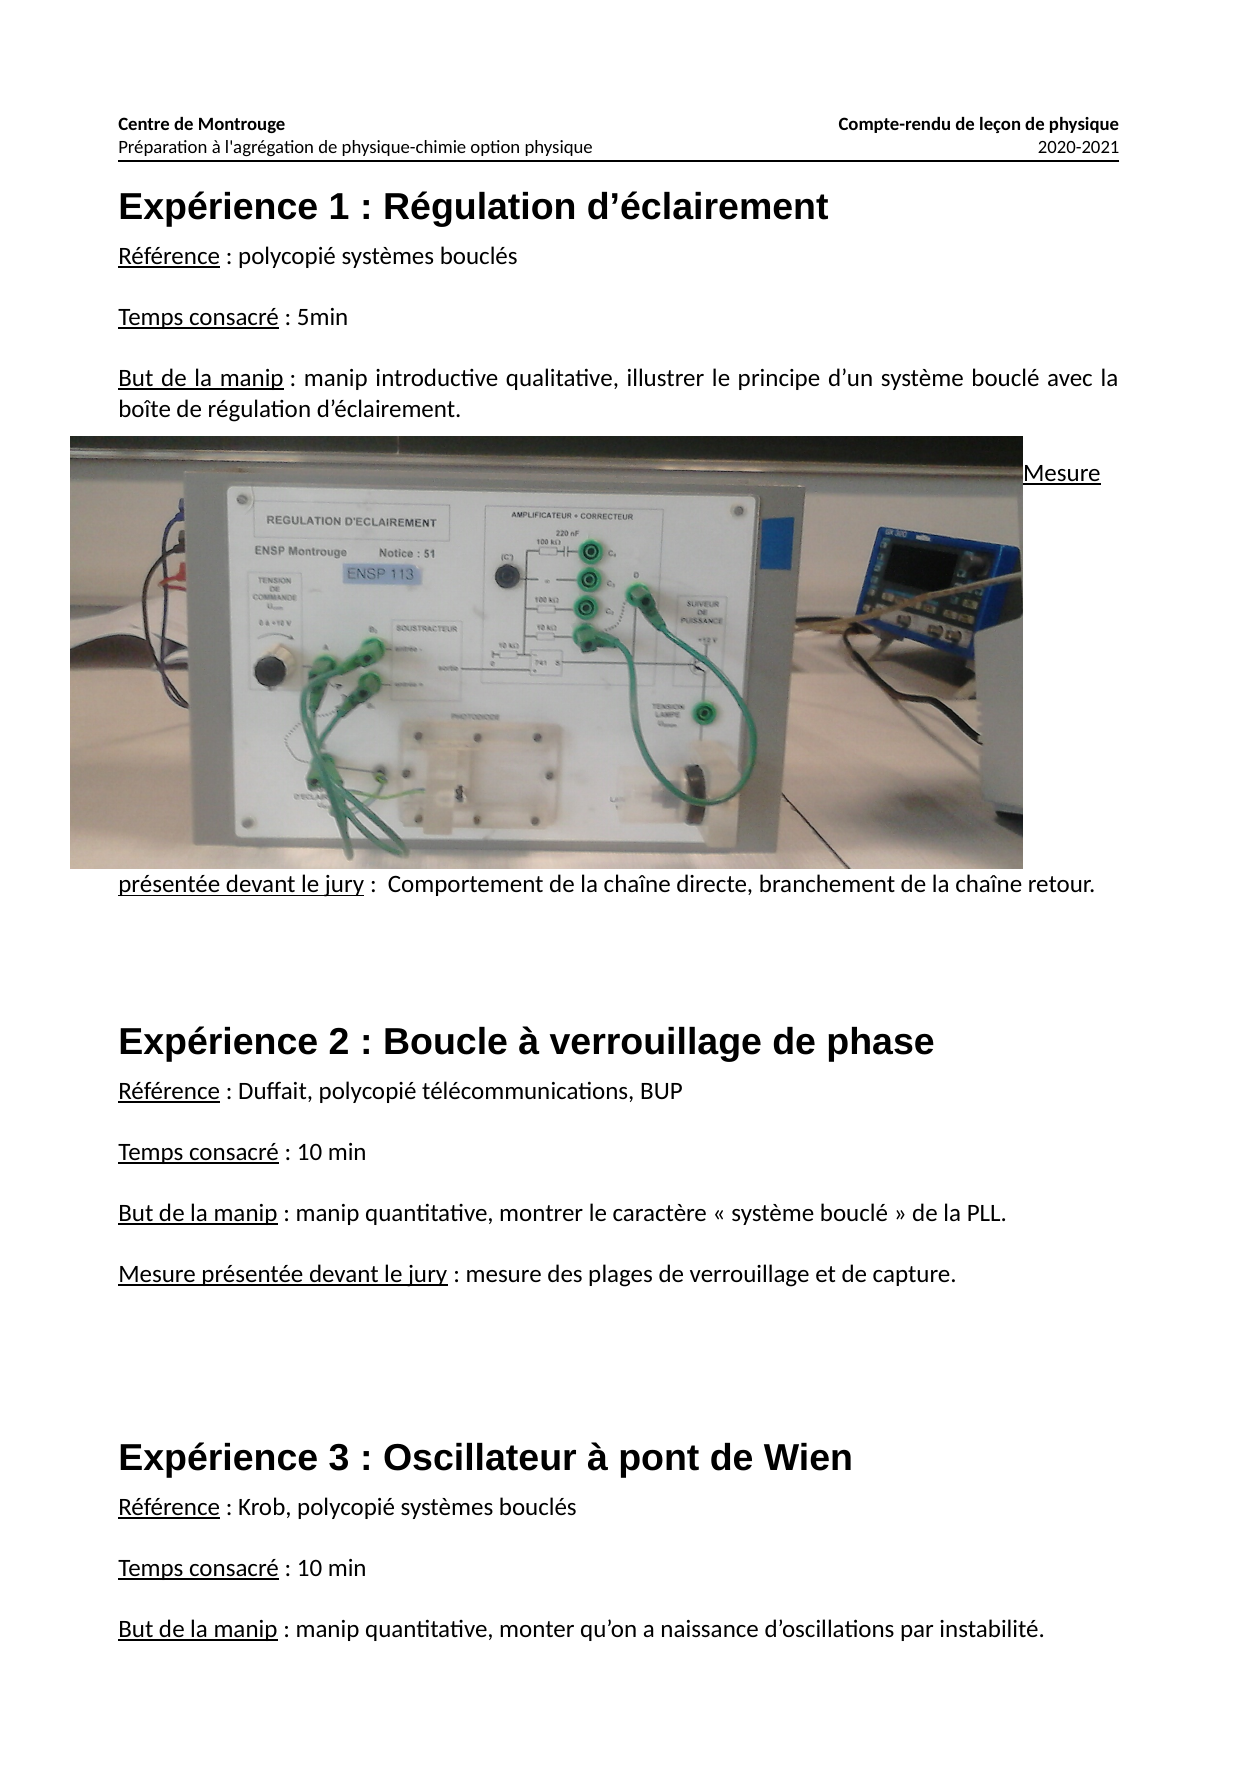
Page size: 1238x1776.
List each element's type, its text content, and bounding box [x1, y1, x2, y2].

list Expérience 3 : Oscillateur à pont de Wien [118, 1436, 1119, 1479]
list Expérience 2 : Boucle à verrouillage de phase [118, 1019, 1119, 1062]
text But de la manip : manip quantitative, monter qu’on a naissance d’oscillations par instabilité. [118, 1613, 1119, 1644]
text But de la manip : manip quantitative, montrer le caractère « système bouclé » de la PLL. [118, 1197, 1119, 1227]
picture [70, 436, 1023, 869]
text But de la manip : manip introductive qualitative, illustrer le principe d’un système bouclé avec la boîte de régulation d’éclairement. [118, 362, 1119, 423]
list Expérience 1 : Régulation d’éclairement [118, 184, 1119, 228]
text Temps consacré : 10 min [118, 1552, 1119, 1583]
text Référence : polycopié systèmes bouclés [118, 240, 1119, 271]
text Référence : Duffait, polycopié télécommunications, BUP [118, 1075, 1119, 1105]
text Temps consacré : 10 min [118, 1136, 1119, 1166]
text Référence : Krob, polycopié systèmes bouclés [118, 1491, 1119, 1522]
text Temps consacré : 5min [118, 301, 1119, 332]
text Mesure présentée devant le jury : Comportement de la chaîne directe, branchement de la chaîne retour. [118, 457, 1119, 899]
text Mesure présentée devant le jury : mesure des plages de verrouillage et de capture. [118, 1258, 1119, 1288]
